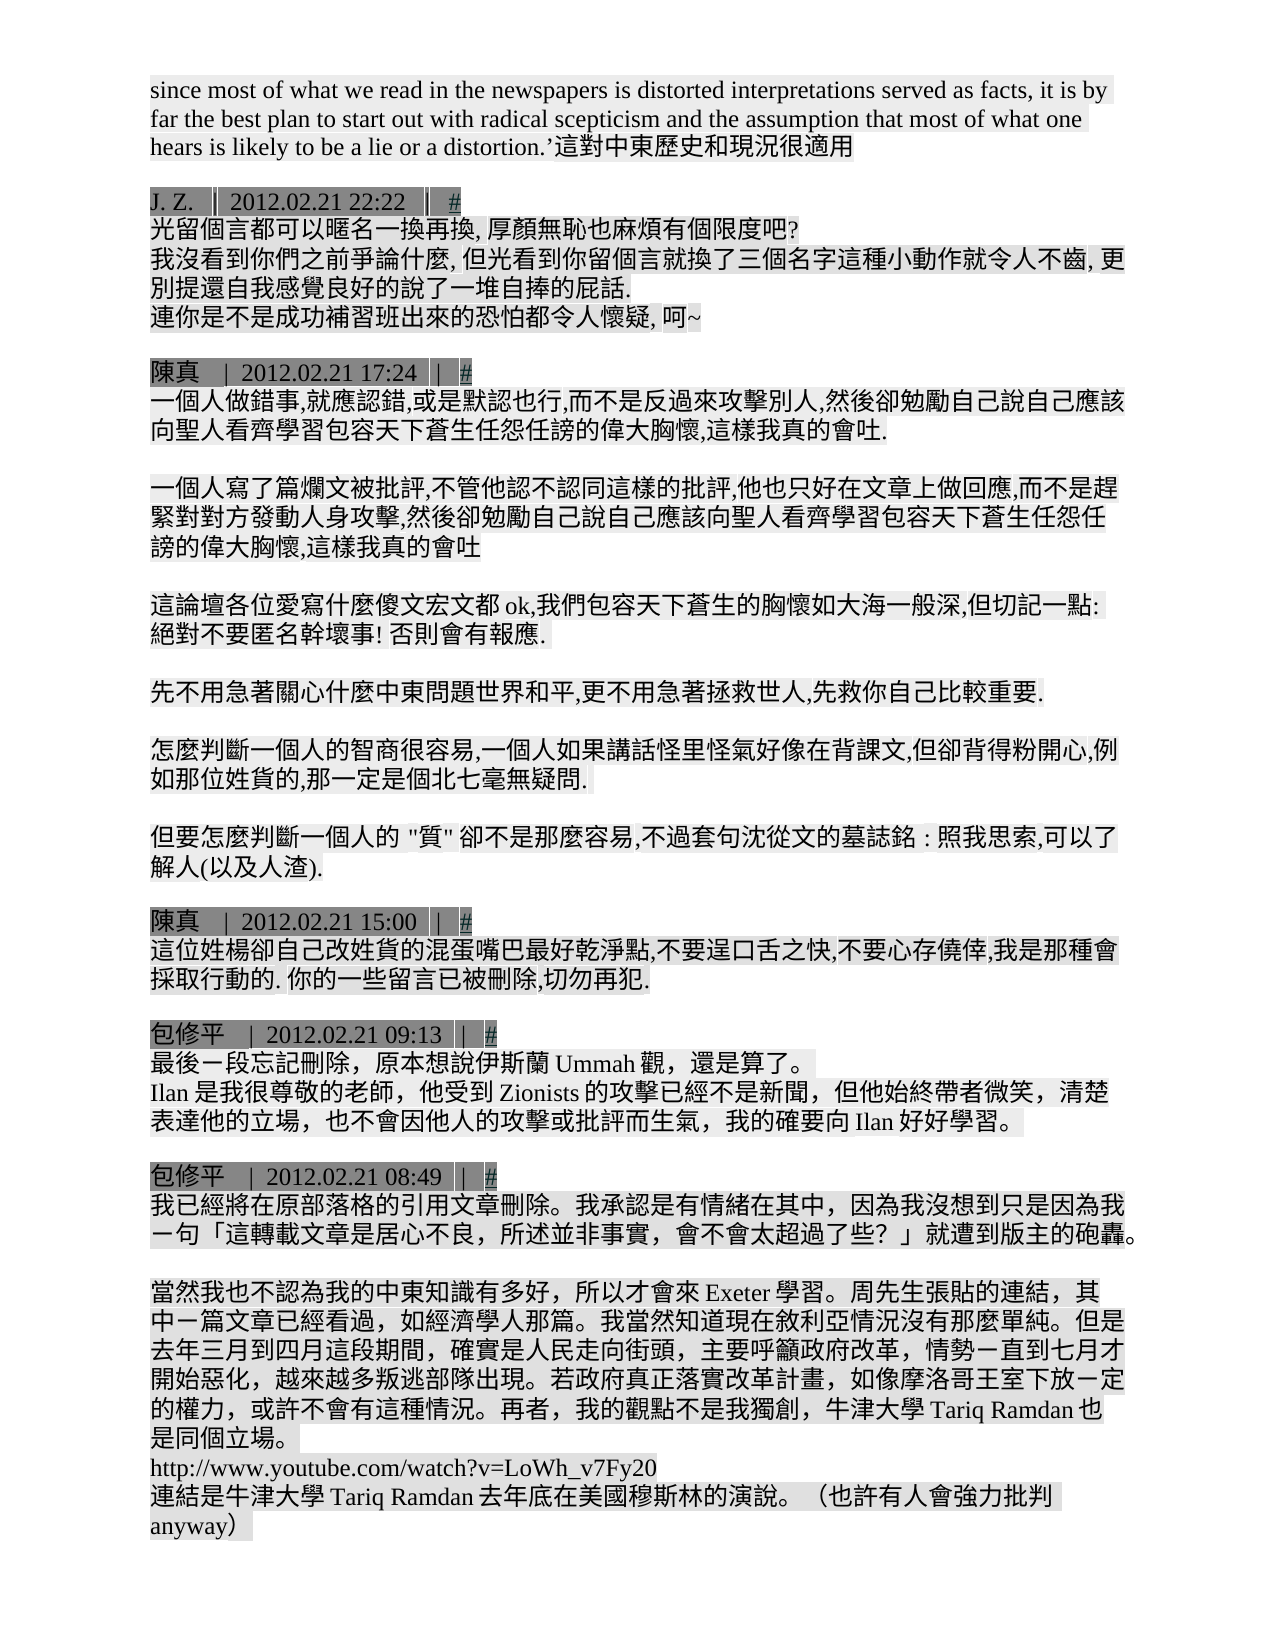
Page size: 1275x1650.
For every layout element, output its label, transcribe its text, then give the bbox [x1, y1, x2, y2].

text 我已經將在原部落格的引用文章刪除。我承認是有情緒在其中，因為我沒想到只是因為我ㄧ句「這轉載文章是居心不良，所述並非事實，會不會太超過了些？」就遭到版主的砲轟。 當然我也不認為我的中東知識有多好，所以才會來Exeter學習。周先生張貼的連結，其中ㄧ篇文章已經看過，如經濟學人那篇。我當然知道現在敘利亞情況沒有那麼單純。但是去年三月到四月這段期間，確實是人民走向街頭，主要呼籲政府改革，情勢ㄧ直到七月才開始惡化，越來越多叛逃部隊出現。若政府真正落實改革計畫，如像摩洛哥王室下放ㄧ定的權力，或許不會有這種情況。再者，我的觀點不是我獨創，牛津大學Tariq Ramdan也是同個立場。 http://www.youtube.com/watch?v=LoWh_v7Fy20 連結是牛津大學Tariq Ramdan去年底在美國穆斯林的演說。（也許有人會強力批判 anyway） 我對敘利亞的觀點已經清楚表達，就是希望阿薩德政府下台，接受審判。當然現在這種情況已經陷入死局，我也反對西方入侵。但我不知道還有什麼更好的方式可以解決現在敘利亞問題，請問可以提供建議嗎？ 我已經表達我的立場，我也知道土耳其與阿拉伯國家不可能會派軍（但按照伊斯蘭Ummah理念，） 這邊想請問大家 [150, 1191, 1125, 1569]
text since most of what we read in the newspapers is distorted interpretations served as facts, it is by far the best plan to start out with radical scepticism and the assumption that most of what one hears is likely to be a lie or a distortion.’這對中東歷史和現況很適用 [150, 75, 1125, 162]
text 包修平 | 2012.02.21 09:13 | # [150, 1020, 1125, 1049]
text 包修平 | 2012.02.21 08:49 | # [150, 1162, 1125, 1191]
text 光留個言都可以暱名一換再換, 厚顏無恥也麻煩有個限度吧? 我沒看到你們之前爭論什麼, 但光看到你留個言就換了三個名字這種小動作就令人不齒, 更別提還自我感覺良好的說了一堆自捧的屁話. 連你是不是成功補習班出來的恐怕都令人懷疑, 呵~ [150, 216, 1125, 333]
text 這位姓楊卻自己改姓貨的混蛋嘴巴最好乾淨點,不要逞口舌之快,不要心存僥倖,我是那種會採取行動的. 你的一些留言已被刪除,切勿再犯. [150, 936, 1125, 995]
text 陳真 | 2012.02.21 15:00 | # [150, 907, 1125, 936]
text 陳真 | 2012.02.21 17:24 | # [150, 358, 1125, 387]
text 一個人做錯事,就應認錯,或是默認也行,而不是反過來攻擊別人,然後卻勉勵自己說自己應該向聖人看齊學習包容天下蒼生任怨任謗的偉大胸懷,這樣我真的會吐. 一個人寫了篇爛文被批評,不管他認不認同這樣的批評,他也只好在文章上做回應,而不是趕緊對對方發動人身攻擊,然後卻勉勵自己說自己應該向聖人看齊學習包容天下蒼生任怨任謗的偉大胸懷,這樣我真的會吐 這論壇各位愛寫什麼傻文宏文都ok,我們包容天下蒼生的胸懷如大海一般深,但切記一點: 絕對不要匿名幹壞事! 否則會有報應. 先不用急著關心什麼中東問題世界和平,更不用急著拯救世人,先救你自己比較重要. 怎麼判斷一個人的智商很容易,一個人如果講話怪里怪氣好像在背課文,但卻背得粉開心,例如那位姓貨的,那一定是個北七毫無疑問. 但要怎麼判斷一個人的 "質" 卻不是那麼容易,不過套句沈從文的墓誌銘 : 照我思索,可以了解人(以及人渣). [150, 387, 1125, 882]
text J. Z. | 2012.02.21 22:22 | # [150, 187, 1125, 216]
text 最後ㄧ段忘記刪除，原本想說伊斯蘭Ummah觀，還是算了。 Ilan是我很尊敬的老師，他受到Zionists的攻擊已經不是新聞，但他始終帶者微笑，清楚表達他的立場，也不會因他人的攻擊或批評而生氣，我的確要向Ilan好好學習。 [150, 1049, 1125, 1137]
